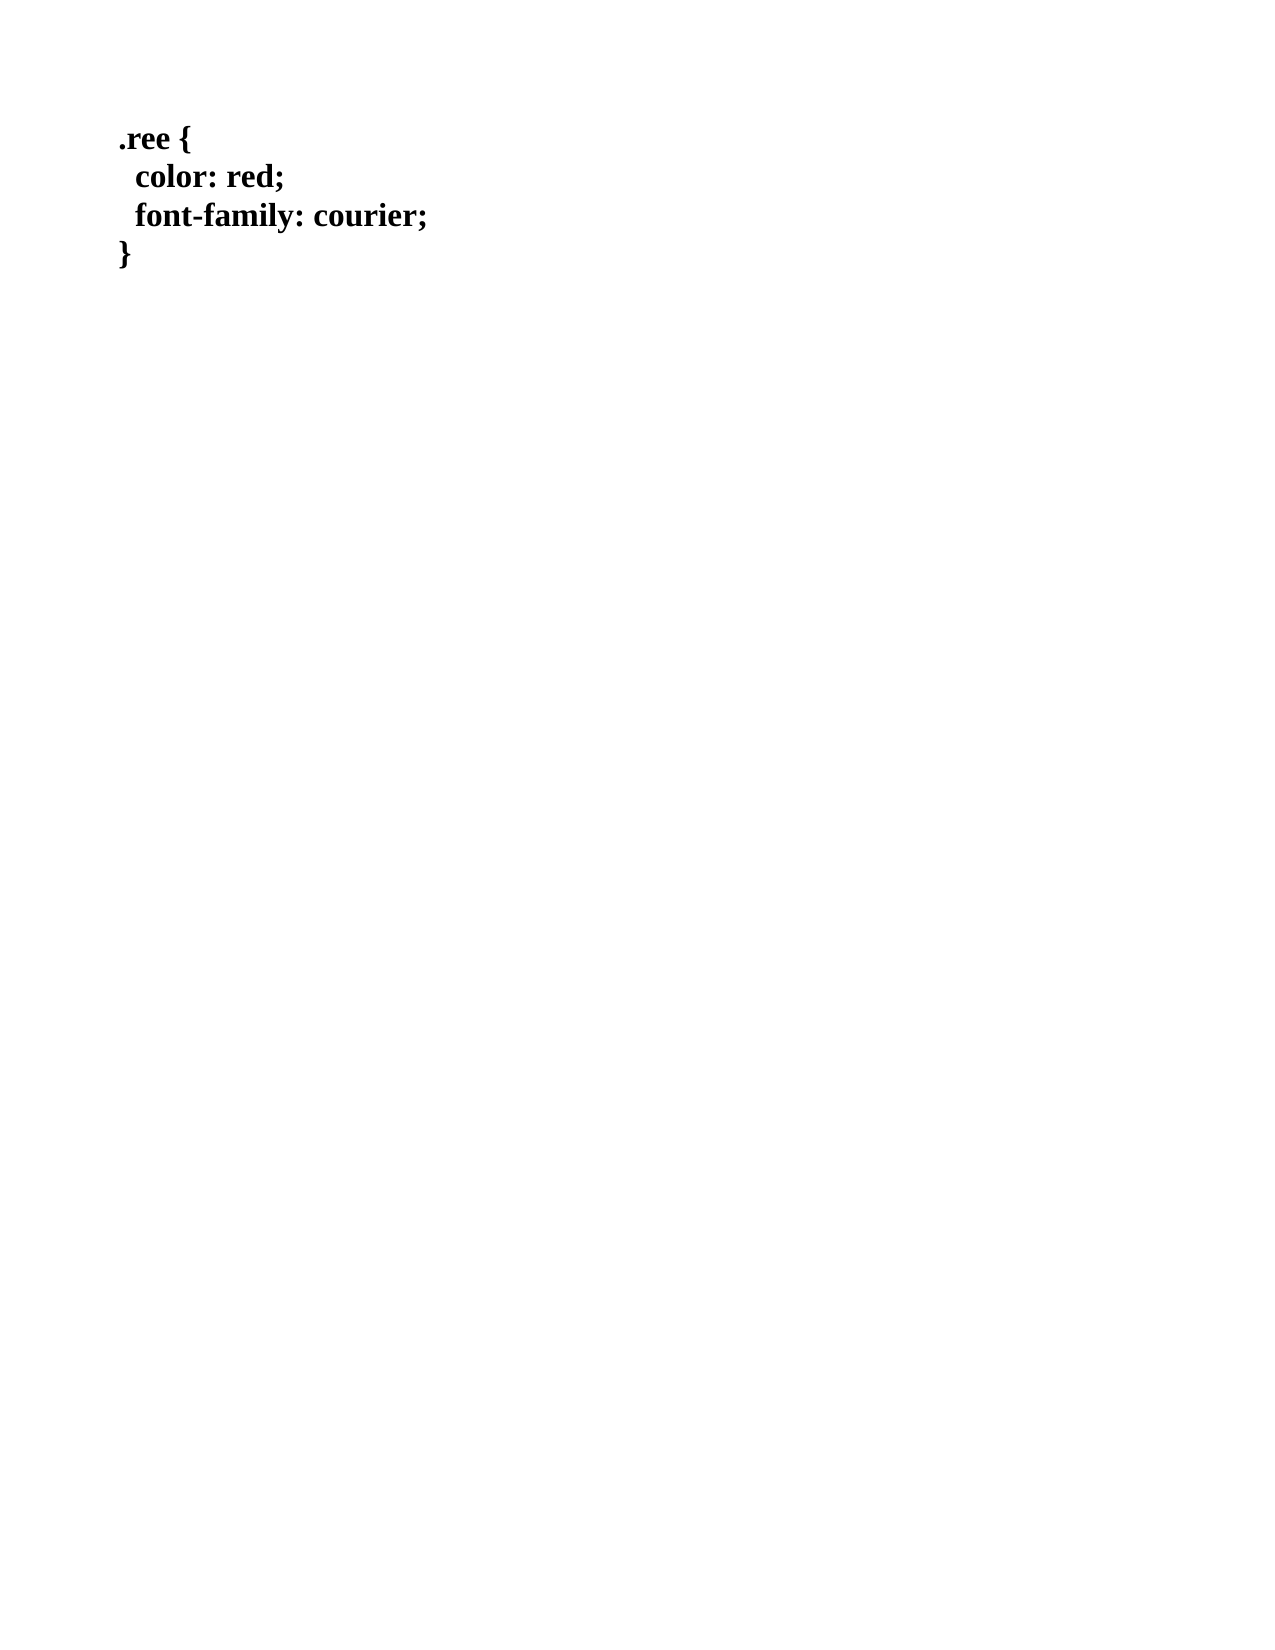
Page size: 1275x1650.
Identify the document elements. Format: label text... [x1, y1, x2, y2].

text .ree { [118, 118, 1157, 156]
text } [118, 233, 1157, 271]
text font-family: courier; [118, 195, 1157, 233]
text color: red; [118, 156, 1157, 195]
